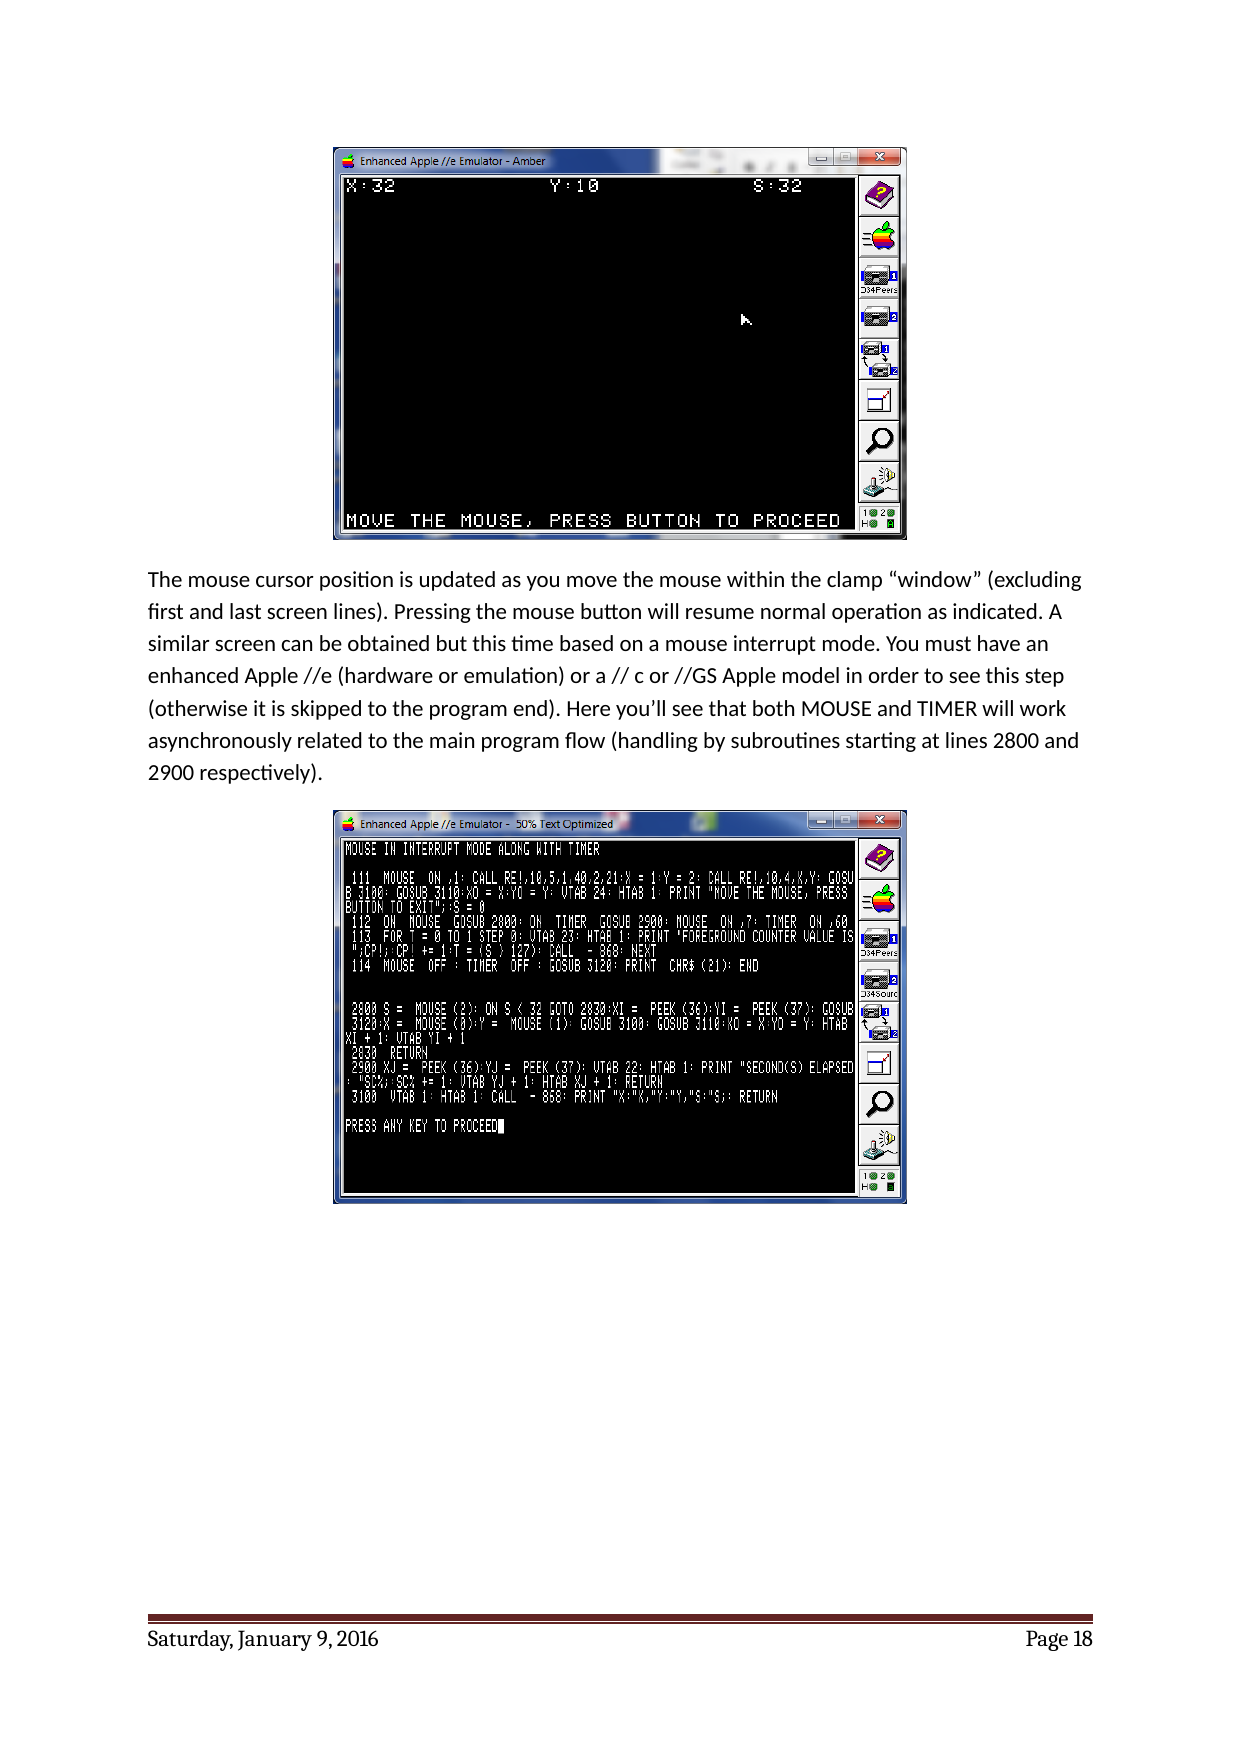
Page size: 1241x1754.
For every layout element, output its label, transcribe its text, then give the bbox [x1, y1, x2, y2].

picture [333, 147, 907, 540]
text The mouse cursor position is updated as you move the mouse within the clamp “window” (excluding first and last screen lines). Pressing the mouse button will resume normal operation as indicated. A similar screen can be obtained but this time based on a mouse interrupt mode. You must have an enhanced Apple //e (hardware or emulation) or a // c or //GS Apple model in order to see this step (otherwise it is skipped to the program end). Here you’ll see that both MOUSE and TIMER will work asynchronously related to the main program flow (handling by subroutines starting at lines 2800 and 2900 respectively). [148, 565, 1093, 786]
picture [333, 810, 907, 1204]
